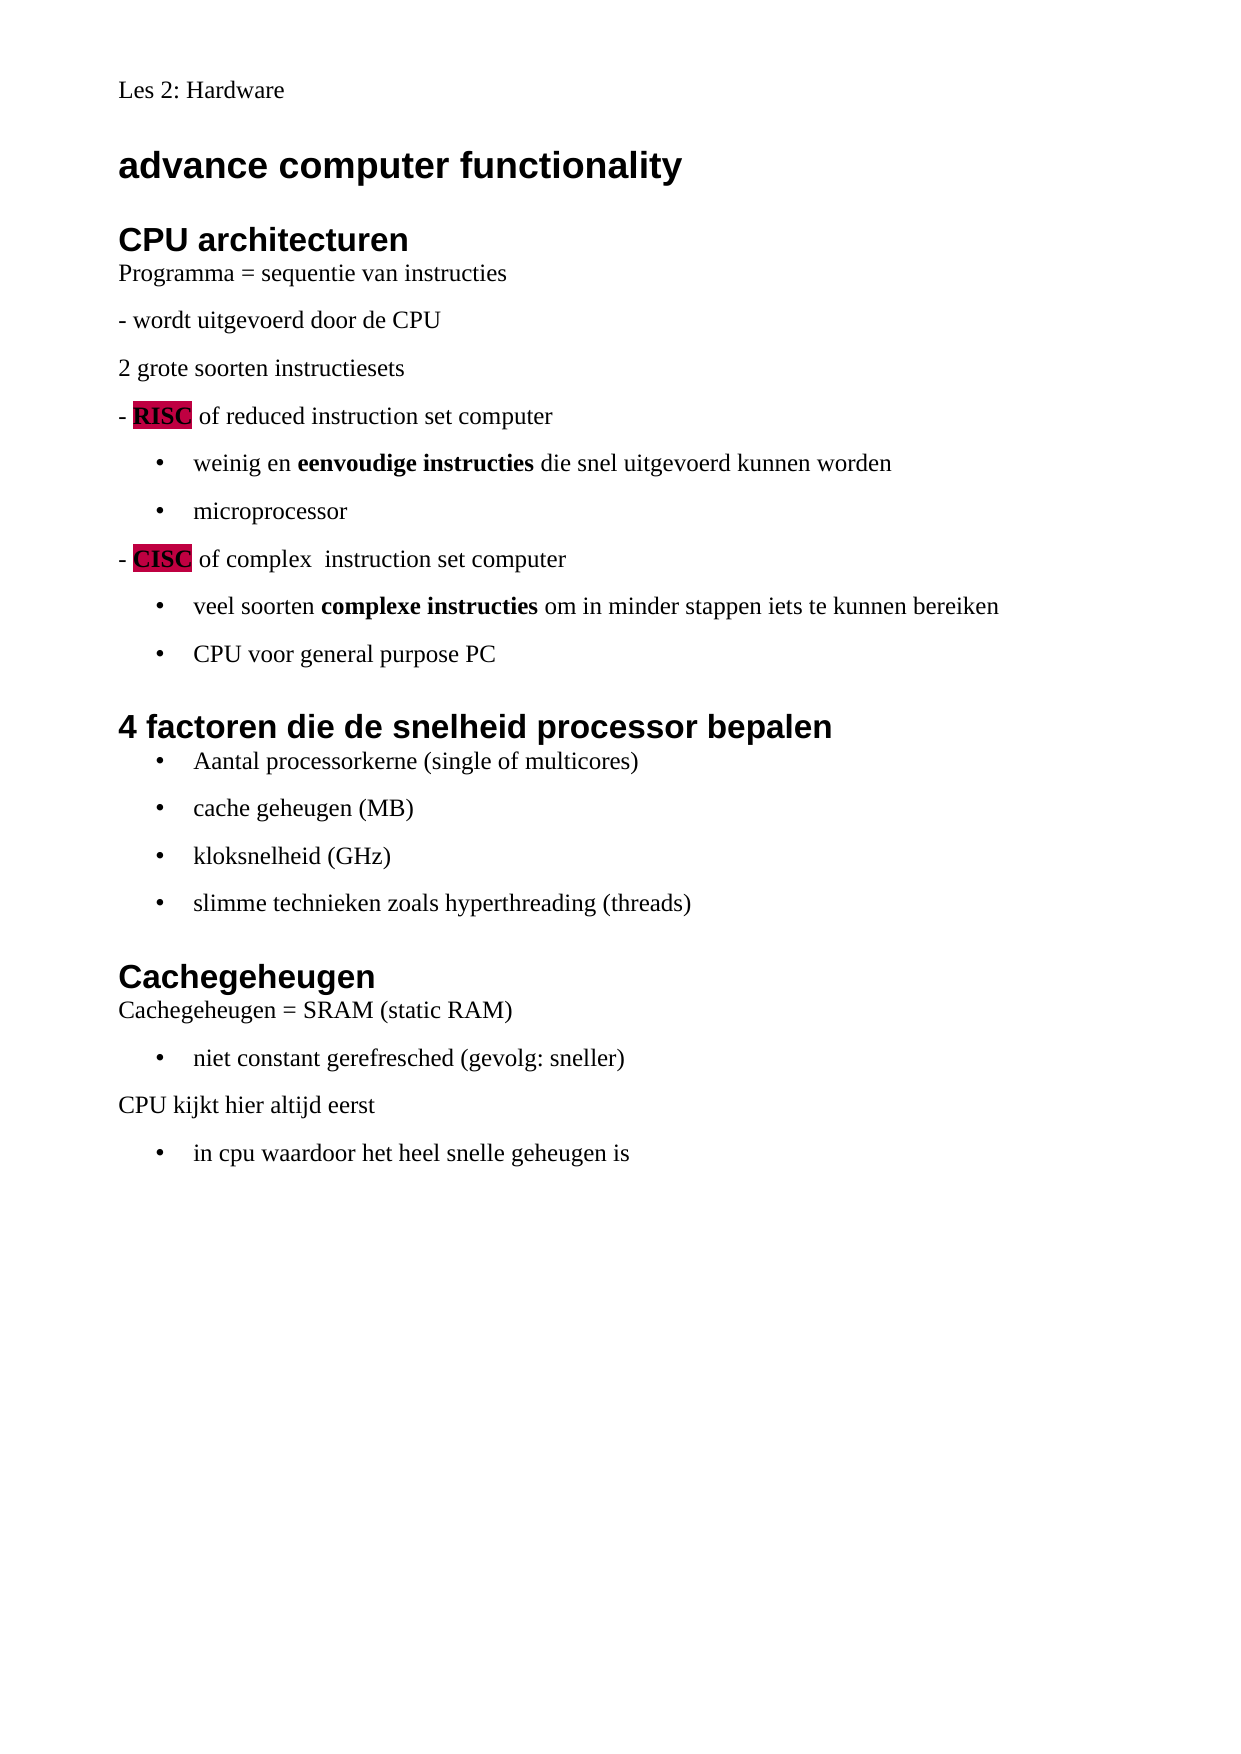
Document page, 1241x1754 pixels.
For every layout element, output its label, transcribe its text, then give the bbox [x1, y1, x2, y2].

list Aantal processorkerne (single of multicores) [156, 746, 1122, 774]
subtitle CPU architecturen [118, 219, 1122, 258]
list microprocessor [156, 496, 1122, 525]
list cache geheugen (MB) [156, 793, 1122, 822]
subtitle 4 factoren die de snelheid processor bepalen [118, 707, 1122, 746]
text Cachegeheugen = SRAM (static RAM) [118, 995, 1122, 1024]
list veel soorten complexe instructies om in minder stappen iets te kunnen bereiken [156, 591, 1122, 620]
text - CISC of complex instruction set computer [118, 544, 1122, 572]
subtitle advance computer functionality [118, 143, 1122, 186]
text Programma = sequentie van instructies [118, 258, 1122, 287]
text - RISC of reduced instruction set computer [118, 401, 1122, 429]
list in cpu waardoor het heel snelle geheugen is [156, 1138, 1122, 1167]
text CPU kijkt hier altijd eerst [118, 1091, 1122, 1119]
list CPU voor general purpose PC [156, 639, 1122, 668]
text 2 grote soorten instructiesets [118, 353, 1122, 382]
text - wordt uitgevoerd door de CPU [118, 306, 1122, 334]
list niet constant gerefresched (gevolg: sneller) [156, 1043, 1122, 1072]
list slimme technieken zoals hyperthreading (threads) [156, 888, 1122, 917]
list kloksnelheid (GHz) [156, 841, 1122, 870]
subtitle Cachegeheugen [118, 957, 1122, 995]
list weinig en eenvoudige instructies die snel uitgevoerd kunnen worden [156, 448, 1122, 477]
